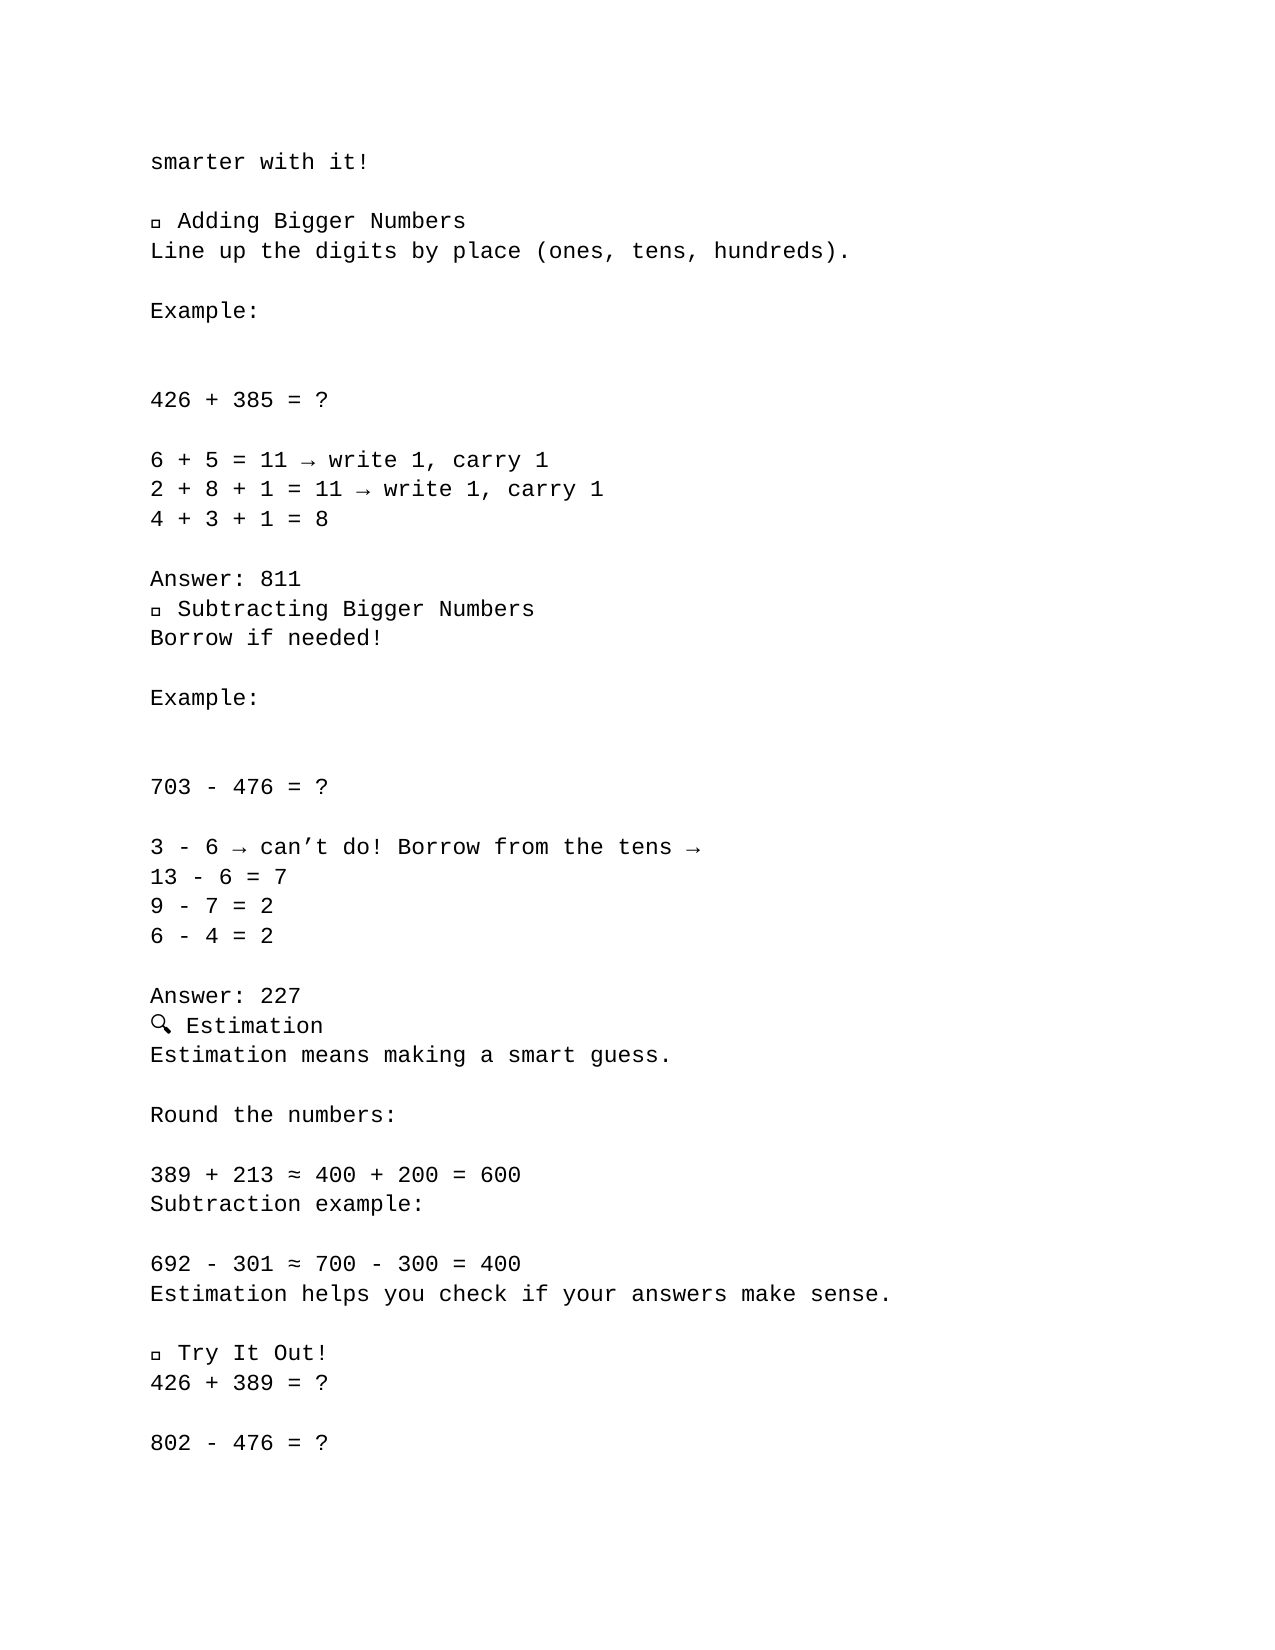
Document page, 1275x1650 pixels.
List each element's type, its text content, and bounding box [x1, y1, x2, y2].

text 🔍 Estimation [150, 1014, 1125, 1040]
text Estimation means making a smart guess. [150, 1044, 1125, 1070]
text Example: [150, 686, 1125, 712]
text 4 + 3 + 1 = 8 [150, 507, 1125, 533]
text smarter with it! [150, 150, 1125, 176]
text 9 - 7 = 2 [150, 895, 1125, 921]
text Answer: 811 [150, 567, 1125, 593]
text Answer: 227 [150, 984, 1125, 1010]
text 692 - 301 ≈ 700 - 300 = 400 [150, 1252, 1125, 1278]
text Borrow if needed! [150, 627, 1125, 653]
text Round the numbers: [150, 1103, 1125, 1129]
text 13 - 6 = 7 [150, 865, 1125, 891]
text 🧠 Try It Out! [150, 1342, 1125, 1368]
text 389 + 213 ≈ 400 + 200 = 600 [150, 1163, 1125, 1189]
text 703 - 476 = ? [150, 776, 1125, 802]
text Line up the digits by place (ones, tens, hundreds). [150, 239, 1125, 265]
text 6 + 5 = 11 → write 1, carry 1 [150, 448, 1125, 474]
text 426 + 389 = ? [150, 1371, 1125, 1397]
text 2 + 8 + 1 = 11 → write 1, carry 1 [150, 478, 1125, 504]
text Estimation helps you check if your answers make sense. [150, 1282, 1125, 1308]
text ➕ Adding Bigger Numbers [150, 209, 1125, 236]
text 426 + 385 = ? [150, 388, 1125, 414]
text 802 - 476 = ? [150, 1431, 1125, 1457]
text 3 - 6 → can’t do! Borrow from the tens → [150, 835, 1125, 861]
text Example: [150, 299, 1125, 325]
text Subtraction example: [150, 1193, 1125, 1219]
text 6 - 4 = 2 [150, 924, 1125, 951]
text ➖ Subtracting Bigger Numbers [150, 597, 1125, 623]
